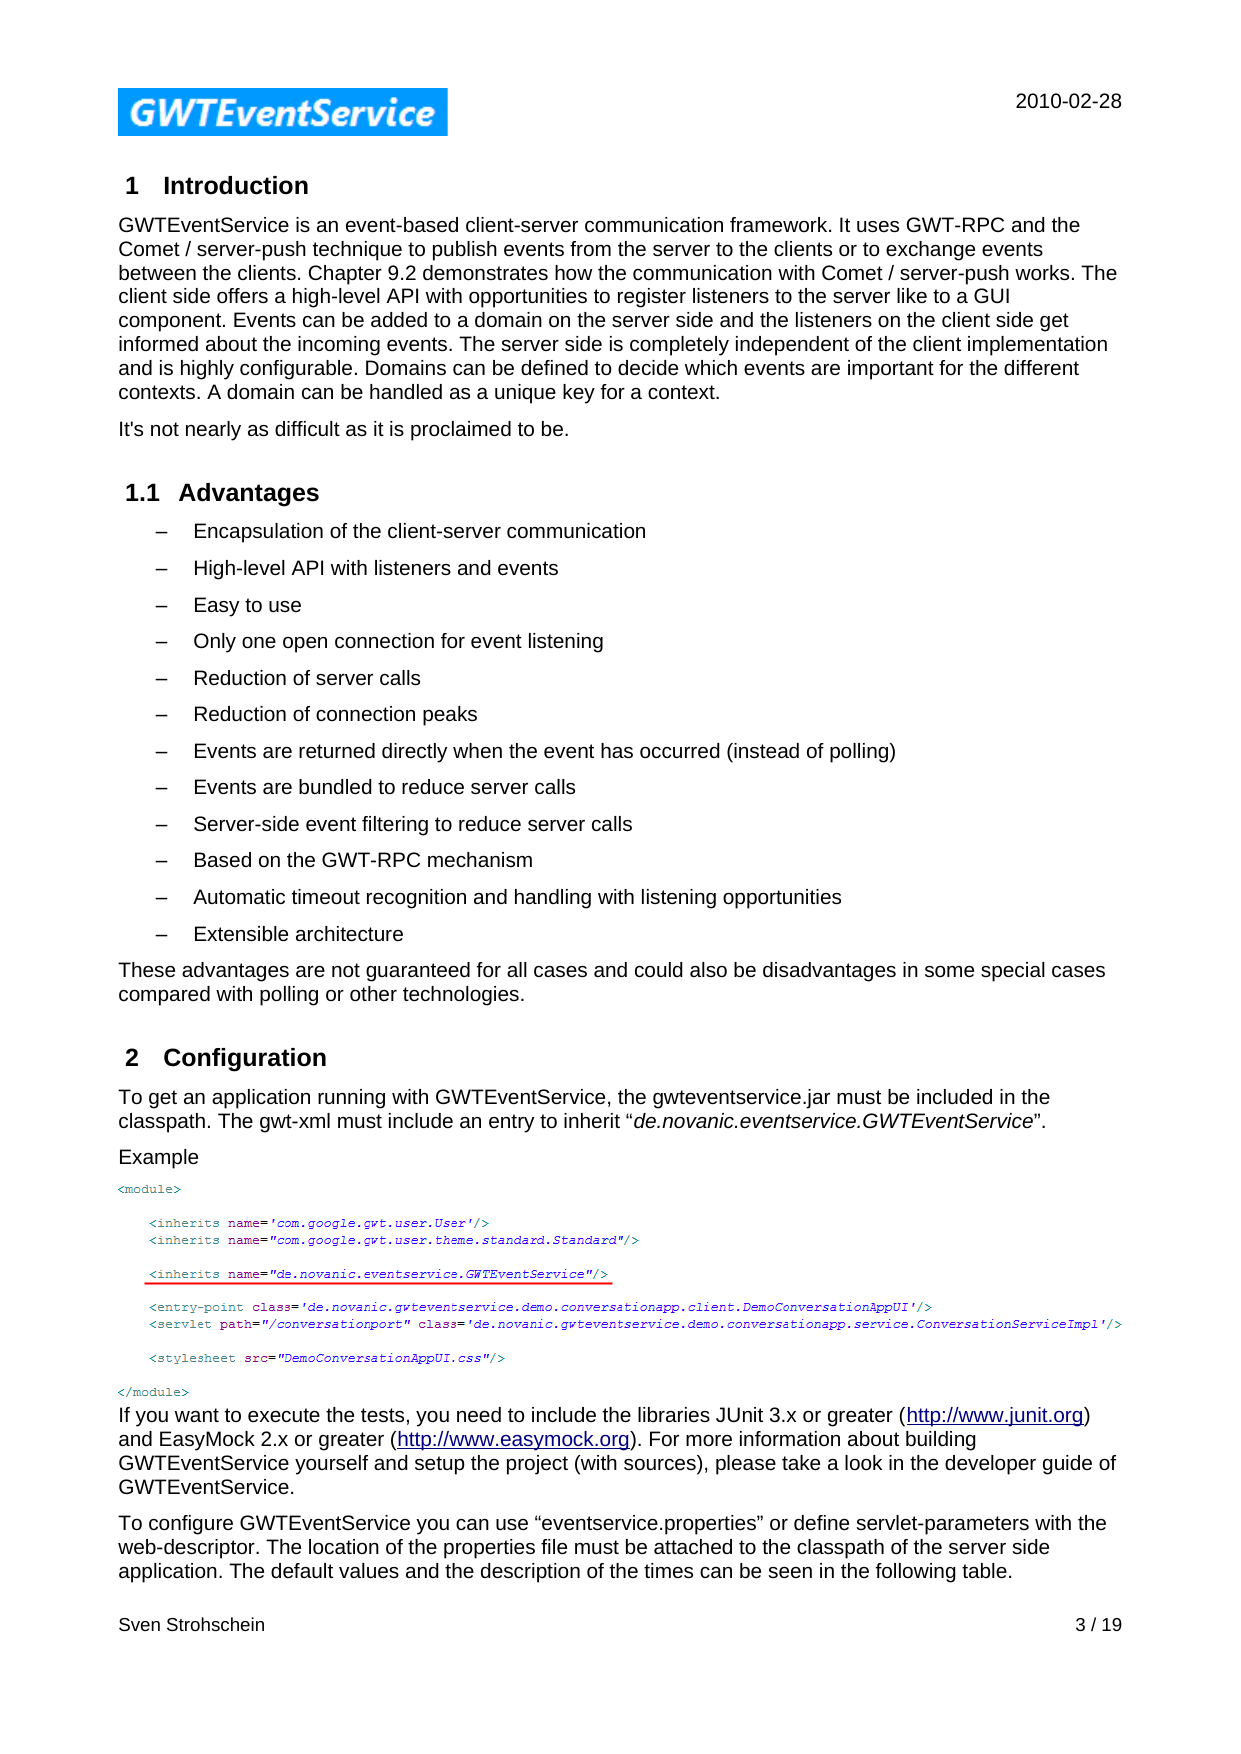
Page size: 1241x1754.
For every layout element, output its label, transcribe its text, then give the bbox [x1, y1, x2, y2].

list Server-side event filtering to reduce server calls [156, 812, 1122, 836]
picture [118, 1181, 1123, 1403]
list Events are returned directly when the event has occurred (instead of polling) [156, 739, 1122, 763]
list Automatic timeout recognition and handling with listening opportunities [156, 885, 1122, 909]
text To configure GWTEventService you can use “eventservice.properties” or define servlet-parameters with the web-descriptor. The location of the properties file must be attached to the classpath of the server side application. The default values and the description of the times can be seen in the following table. [118, 1511, 1122, 1583]
text Example [118, 1145, 1122, 1169]
text To get an application running with GWTEventService, the gwteventservice.jar must be included in the classpath. The gwt-xml must include an entry to inherit “de.novanic.eventservice.GWTEventService”. [118, 1085, 1122, 1133]
text GWTEventService is an event-based client-server communication framework. It uses GWT-RPC and the Comet / server-push technique to publish events from the server to the clients or to exchange events between the clients. Chapter 9.2 demonstrates how the communication with Comet / server-push works. The client side offers a high-level API with opportunities to register listeners to the server like to a GUI component. Events can be added to a domain on the server side and the listeners on the client side get informed about the incoming events. The server side is completely independent of the client implementation and is highly configurable. Domains can be defined to decide which events are important for the different contexts. A domain can be handled as a unique key for a context. [118, 212, 1122, 404]
list Based on the GWT-RPC mechanism [156, 848, 1122, 872]
text It's not nearly as difficult as it is proclaimed to be. [118, 417, 1122, 441]
list Encapsulation of the client-server communication [156, 519, 1122, 543]
text These advantages are not guaranteed for all cases and could also be disadvantages in some special cases compared with polling or other technologies. [118, 958, 1122, 1006]
text If you want to execute the tests, you need to include the libraries JUnit 3.x or greater (http://www.junit.org) and EasyMock 2.x or greater (http://www.easymock.org). For more information about building GWTEventService yourself and setup the project (with sources), please take a look in the developer guide of GWTEventService. [118, 1403, 1122, 1498]
list Easy to use [156, 592, 1122, 616]
list Extensible architecture [156, 921, 1122, 946]
list Reduction of connection peaks [156, 702, 1122, 726]
picture [118, 88, 448, 136]
subtitle Advantages [118, 478, 1122, 507]
list Events are bundled to reduce server calls [156, 775, 1122, 799]
list High-level API with listeners and events [156, 556, 1122, 580]
list Only one open connection for event listening [156, 629, 1122, 653]
subtitle Introduction [118, 171, 1122, 200]
list Reduction of server calls [156, 666, 1122, 689]
subtitle Configuration [118, 1043, 1122, 1072]
